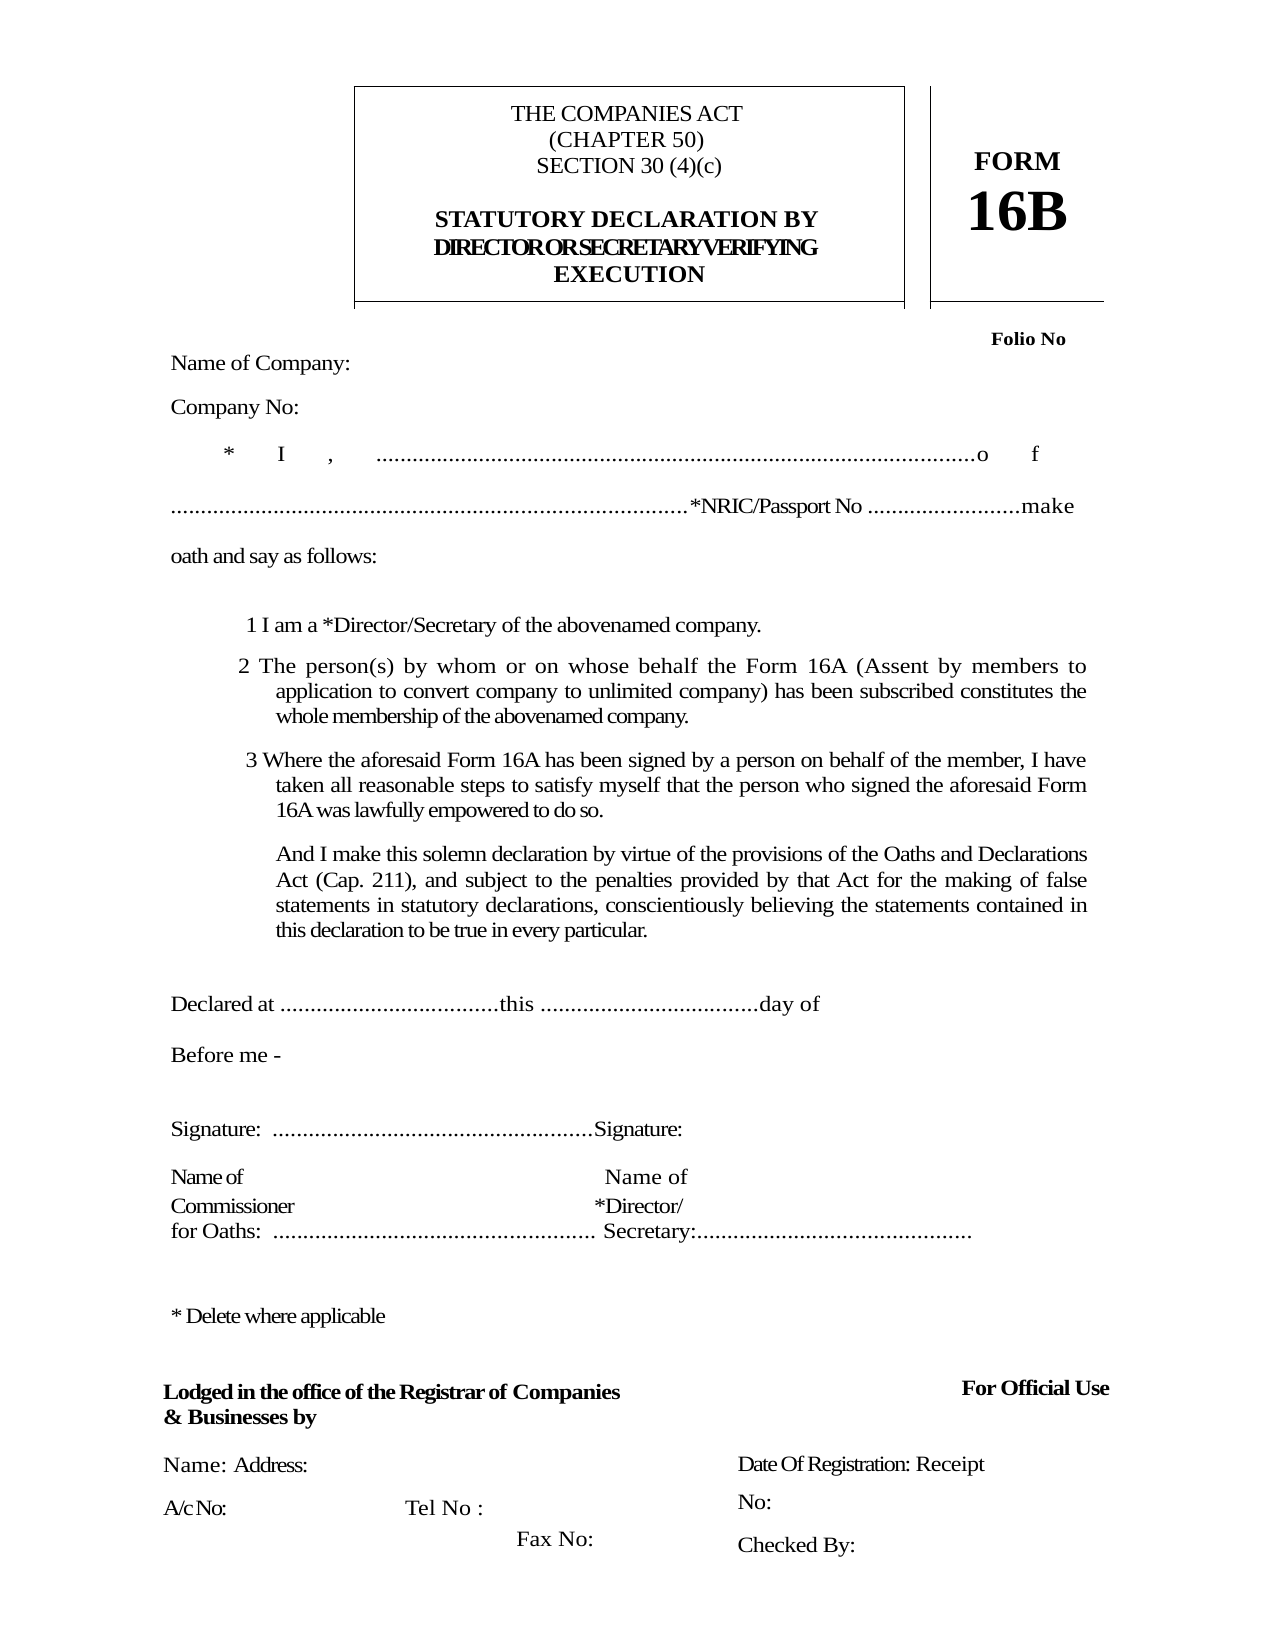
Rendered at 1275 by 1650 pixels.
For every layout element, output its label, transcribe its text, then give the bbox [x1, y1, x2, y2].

text 2 The person(s) by whom or on whose behalf the Form 16A (Assent by members to application to convert company to unlimited company) has been subscribed constitutes the whole membership of the abovenamed company. [238, 653, 1088, 728]
text * Delete where applicable [170, 1303, 1111, 1329]
text A/c No: Tel No : [163, 1498, 632, 1520]
text for Oaths: Secretary: [170, 1218, 1111, 1243]
table_cell [905, 301, 930, 309]
text 3 Where the aforesaid Form 16A has been signed by a person on behalf of the member, I have taken all reasonable steps to satisfy myself that the person who signed the aforesaid Form 16A was lawfully empowered to do so. [245, 747, 1088, 823]
text Name of Company: [170, 350, 1111, 375]
text Lodged in the office of the Registrar of Companies & Businesses by [163, 1379, 632, 1429]
text And I make this solemn declaration by virtue of the provisions of the Oaths and Declarations Act (Cap. 211), and subject to the penalties provided by that Act for the making of false statements in statutory declarations, conscientiously believing the statements contained in this declaration to be true in every particular. [275, 841, 1088, 942]
text Signature: Signature: [170, 1116, 1111, 1142]
text Checked By: [737, 1532, 1111, 1557]
text *NRIC/Passport No make oath and say as follows: [170, 493, 1088, 568]
text Before me - [170, 1042, 1111, 1068]
text Name of Name of [170, 1164, 1111, 1189]
table_cell 16B [931, 302, 1104, 309]
text 1 I am a *Director/Secretary of the abovenamed company. [245, 612, 1111, 638]
text Commissioner *Director/ [170, 1193, 1111, 1218]
table_header THE COMPANIES ACT (CHAPTER 50) SECTION 30 (4)(c) STATUTORY DECLARATION BY DIRECTOR OR SECRETARY VERIFYING EXECUTION [355, 87, 904, 301]
text *I, of [223, 441, 1111, 467]
text Declared at this day of [170, 991, 1111, 1016]
text Company No: [170, 394, 1111, 419]
text Folio No [163, 328, 1066, 350]
table_header [905, 86, 930, 301]
text For Official Use [737, 1379, 1111, 1400]
text Fax No: [163, 1527, 594, 1552]
table_cell [355, 302, 904, 309]
text Date Of Registration: Receipt No: [737, 1441, 1006, 1517]
table_header FORM 16B [931, 86, 1104, 301]
text Name: Address: [163, 1444, 347, 1480]
